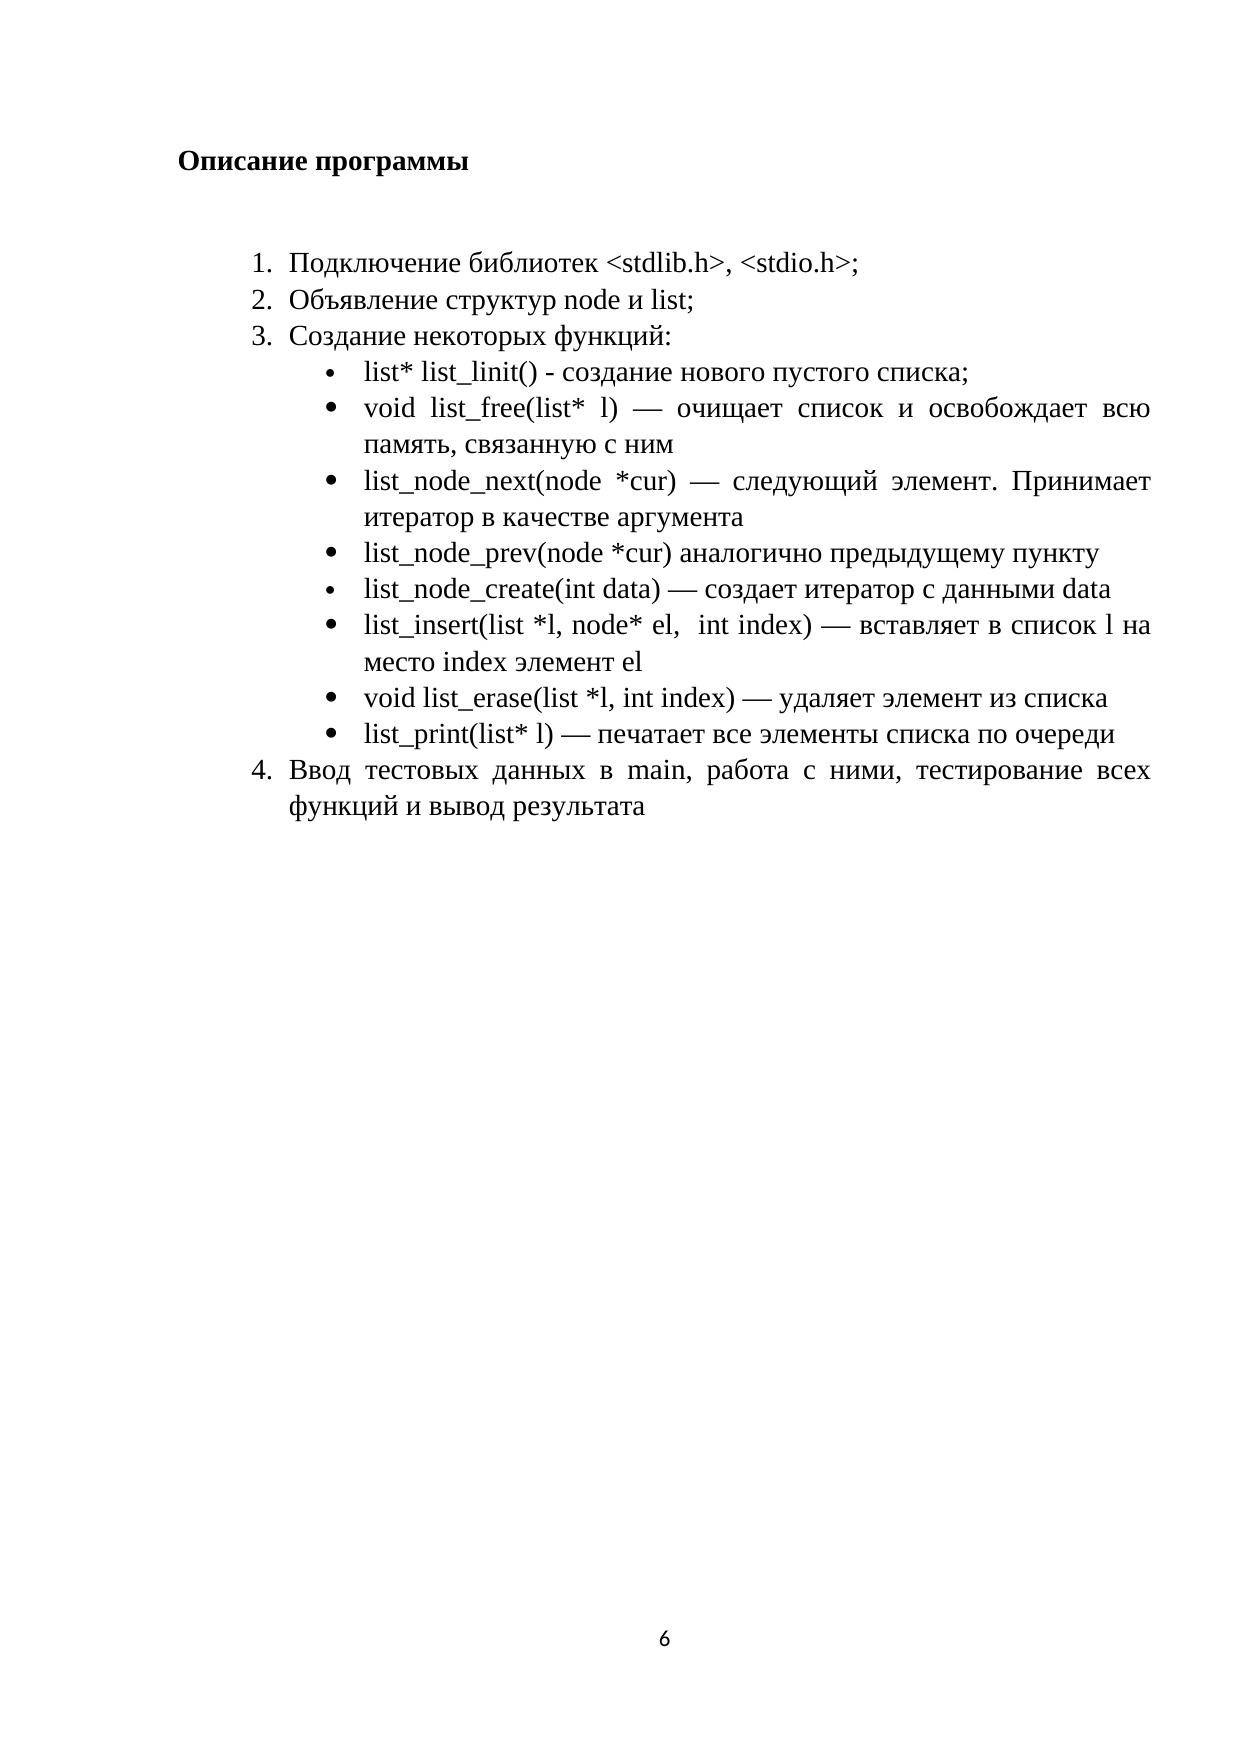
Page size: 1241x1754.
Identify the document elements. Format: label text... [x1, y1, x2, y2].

list list_node_next(node *cur) — следующий элемент. Принимает итератор в качестве аргумента [326, 463, 1152, 532]
list void list_free(list* l) — очищает список и освобождает всю память, связанную с ним [326, 390, 1152, 460]
list Объявление структур node и list; [251, 282, 1152, 315]
list Подключение библиотек <stdlib.h>, <stdio.h>; [251, 246, 1152, 279]
list Создание некоторых функций: [251, 318, 1152, 351]
list list_node_prev(node *cur) аналогично предыдущему пункту [326, 535, 1152, 569]
list list_node_create(int data) — создает итератор с данными data [326, 571, 1152, 605]
subtitle Описание программы [177, 143, 1152, 177]
list list_print(list* l) — печатает все элементы списка по очереди [326, 716, 1152, 750]
list list* list_linit() - создание нового пустого списка; [326, 354, 1152, 388]
list list_insert(list *l, node* el, int index) — вставляет в список l на место index элемент el [326, 607, 1152, 677]
list Ввод тестовых данных в main, работа с ними, тестирование всех функций и вывод результата [251, 752, 1152, 822]
list void list_erase(list *l, int index) — удаляет элемент из списка [326, 680, 1152, 713]
